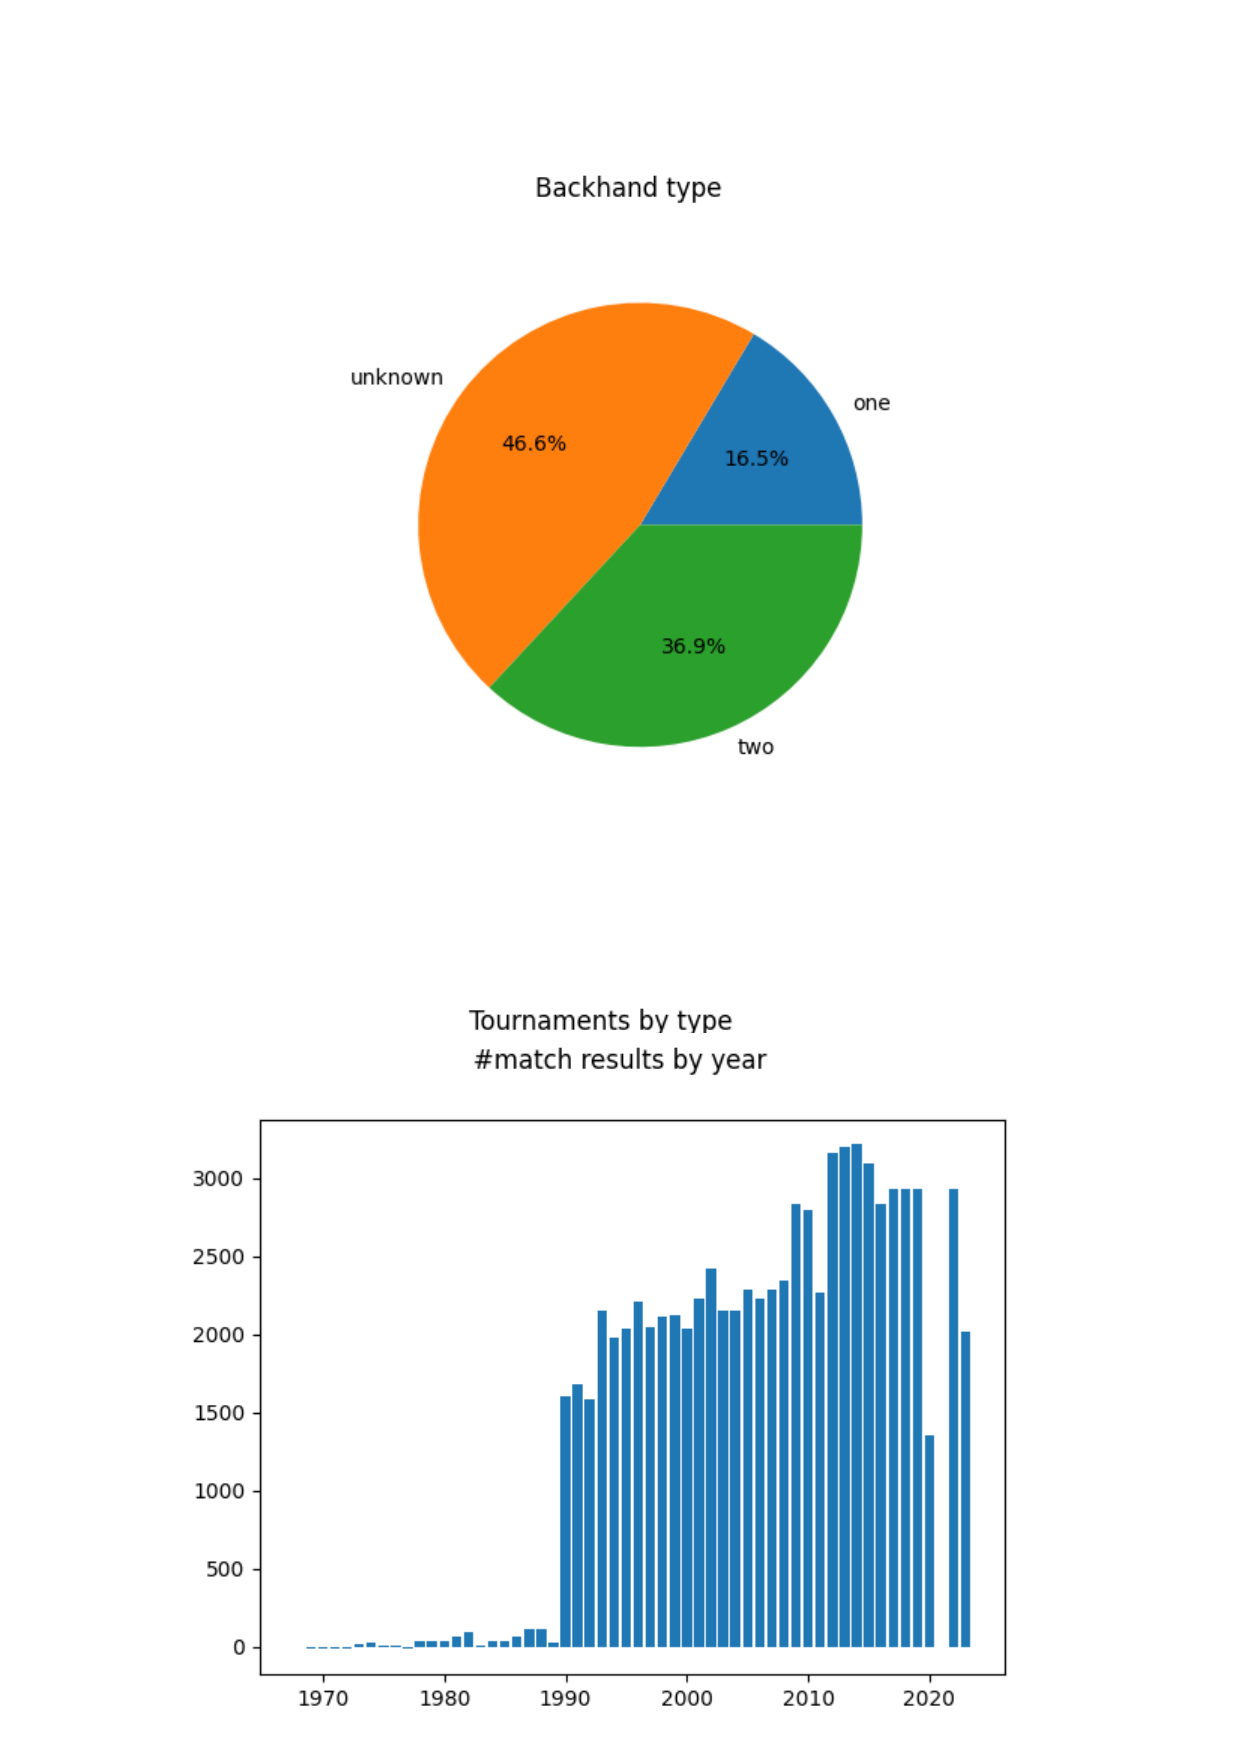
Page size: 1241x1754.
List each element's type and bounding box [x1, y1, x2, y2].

picture [148, 162, 1109, 882]
picture [121, 995, 1100, 1754]
